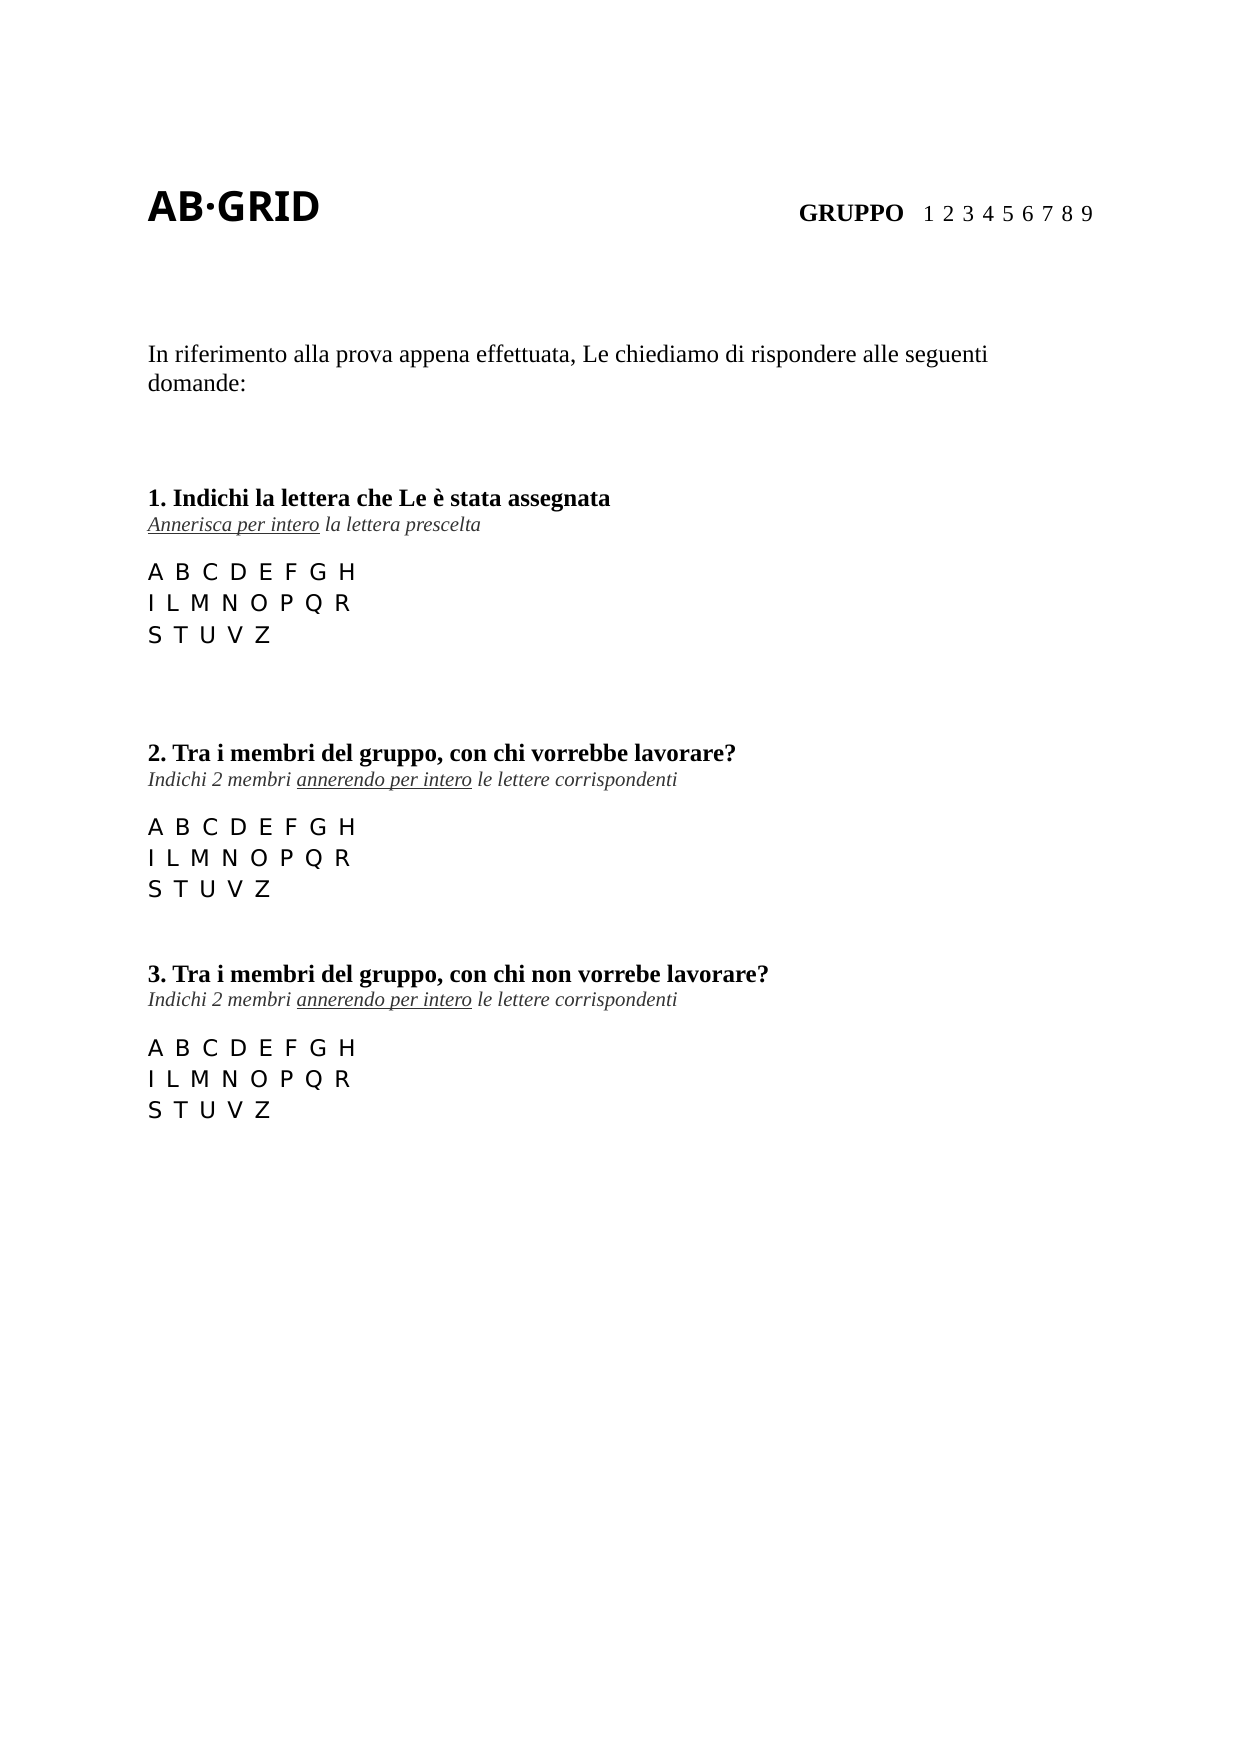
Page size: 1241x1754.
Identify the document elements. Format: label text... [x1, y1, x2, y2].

text Annerisca per intero la lettera prescelta [148, 512, 1093, 536]
text Indichi 2 membri annerendo per intero le lettere corrispondenti [148, 767, 1093, 791]
text S T U V Z [148, 627, 1093, 648]
text Indichi 2 membri annerendo per intero le lettere corrispondenti [148, 987, 1093, 1011]
text In riferimento alla prova appena effettuata, Le chiediamo di rispondere alle seguenti domande: [148, 339, 1093, 397]
text 3. Tra i membri del gruppo, con chi non vorrebe lavorare? [148, 959, 1093, 987]
text 2. Tra i membri del gruppo, con chi vorrebbe lavorare? [148, 738, 1093, 767]
text I L M N O P Q R [148, 596, 1093, 617]
text S T U V Z [148, 1103, 1093, 1123]
text S T U V Z [148, 882, 1093, 903]
text A B C D E F G H [148, 819, 1093, 840]
text I L M N O P Q R [148, 851, 1093, 872]
text A B C D E F G H [148, 1040, 1093, 1061]
text 1. Indichi la lettera che Le è stata assegnata [148, 483, 1093, 512]
text I L M N O P Q R [148, 1071, 1093, 1092]
text AB·GRID GRUPPO 1 2 3 4 5 6 7 8 9 [148, 177, 1093, 234]
text A B C D E F G H [148, 565, 1093, 586]
